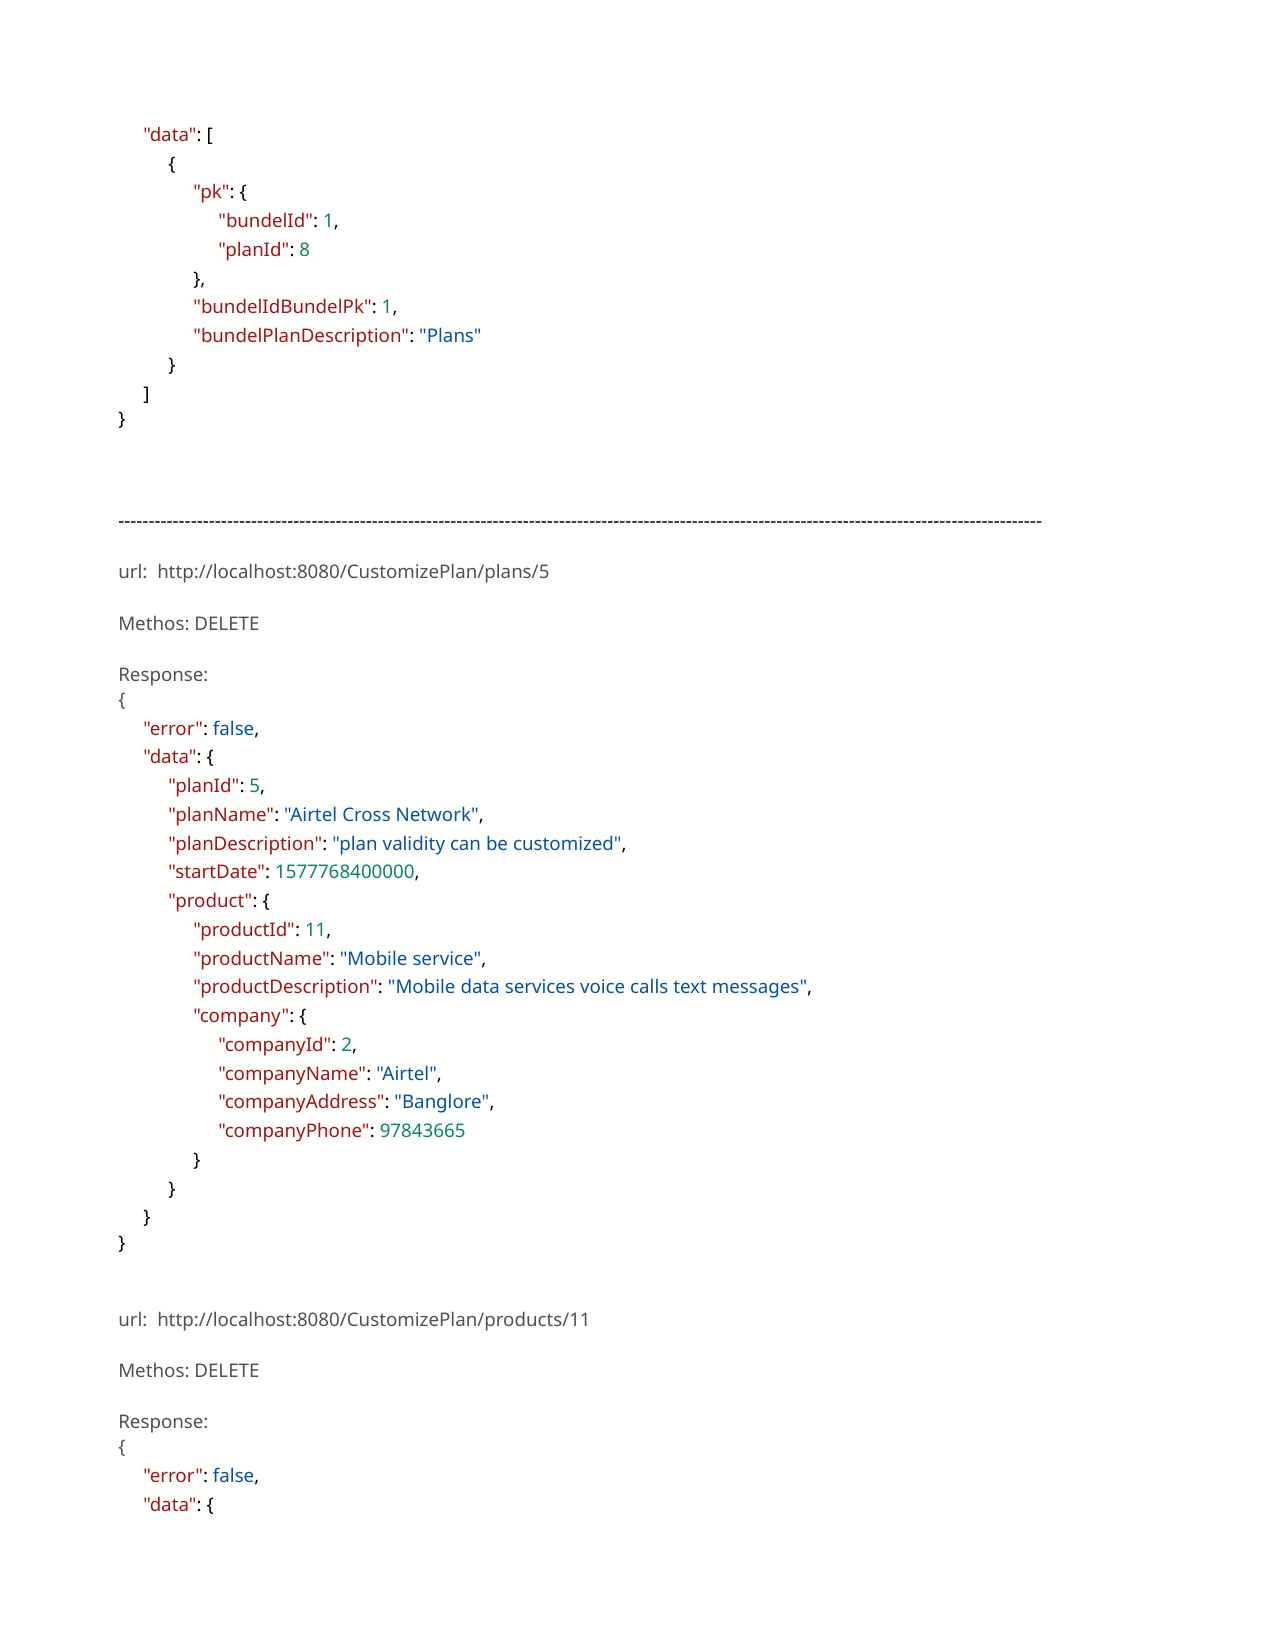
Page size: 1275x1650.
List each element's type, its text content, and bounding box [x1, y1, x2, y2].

text "pk": { [118, 176, 1157, 204]
text "bundelIdBundelPk": 1, [118, 291, 1157, 319]
text "company": { [118, 999, 1157, 1028]
text "companyPhone": 97843665 [118, 1114, 1157, 1143]
text { [118, 147, 1157, 176]
text "data": [ [118, 118, 1157, 147]
text "bundelId": 1, [118, 204, 1157, 233]
text } [118, 1201, 1157, 1229]
text "product": { [118, 884, 1157, 913]
text Methos: DELETE [118, 610, 1157, 635]
text } [118, 1143, 1157, 1172]
text } [118, 1229, 1157, 1255]
text "planId": 5, [118, 769, 1157, 798]
text "productDescription": "Mobile data services voice calls text messages", [118, 971, 1157, 999]
text --------------------------------------------------------------------------------------------------------------------------------------------------------- [118, 508, 1157, 533]
text "data": { [118, 1488, 1157, 1517]
text } [118, 1172, 1157, 1201]
text "error": false, [118, 712, 1157, 741]
text url: http://localhost:8080/CustomizePlan/products/11 [118, 1306, 1157, 1331]
text "companyAddress": "Banglore", [118, 1086, 1157, 1114]
text { [118, 1433, 1157, 1459]
text "error": false, [118, 1459, 1157, 1488]
text ] [118, 377, 1157, 406]
text Response: [118, 661, 1157, 686]
text url: http://localhost:8080/CustomizePlan/plans/5 [118, 559, 1157, 584]
text "companyId": 2, [118, 1028, 1157, 1057]
text Response: [118, 1408, 1157, 1433]
text "planId": 8 [118, 233, 1157, 262]
text "planName": "Airtel Cross Network", [118, 798, 1157, 827]
text } [118, 406, 1157, 431]
text { [118, 686, 1157, 712]
text "bundelPlanDescription": "Plans" [118, 319, 1157, 348]
text Methos: DELETE [118, 1357, 1157, 1382]
text "companyName": "Airtel", [118, 1057, 1157, 1086]
text }, [118, 262, 1157, 291]
text "startDate": 1577768400000, [118, 856, 1157, 884]
text "data": { [118, 741, 1157, 769]
text } [118, 348, 1157, 377]
text "planDescription": "plan validity can be customized", [118, 827, 1157, 856]
text "productName": "Mobile service", [118, 942, 1157, 971]
text "productId": 11, [118, 913, 1157, 942]
